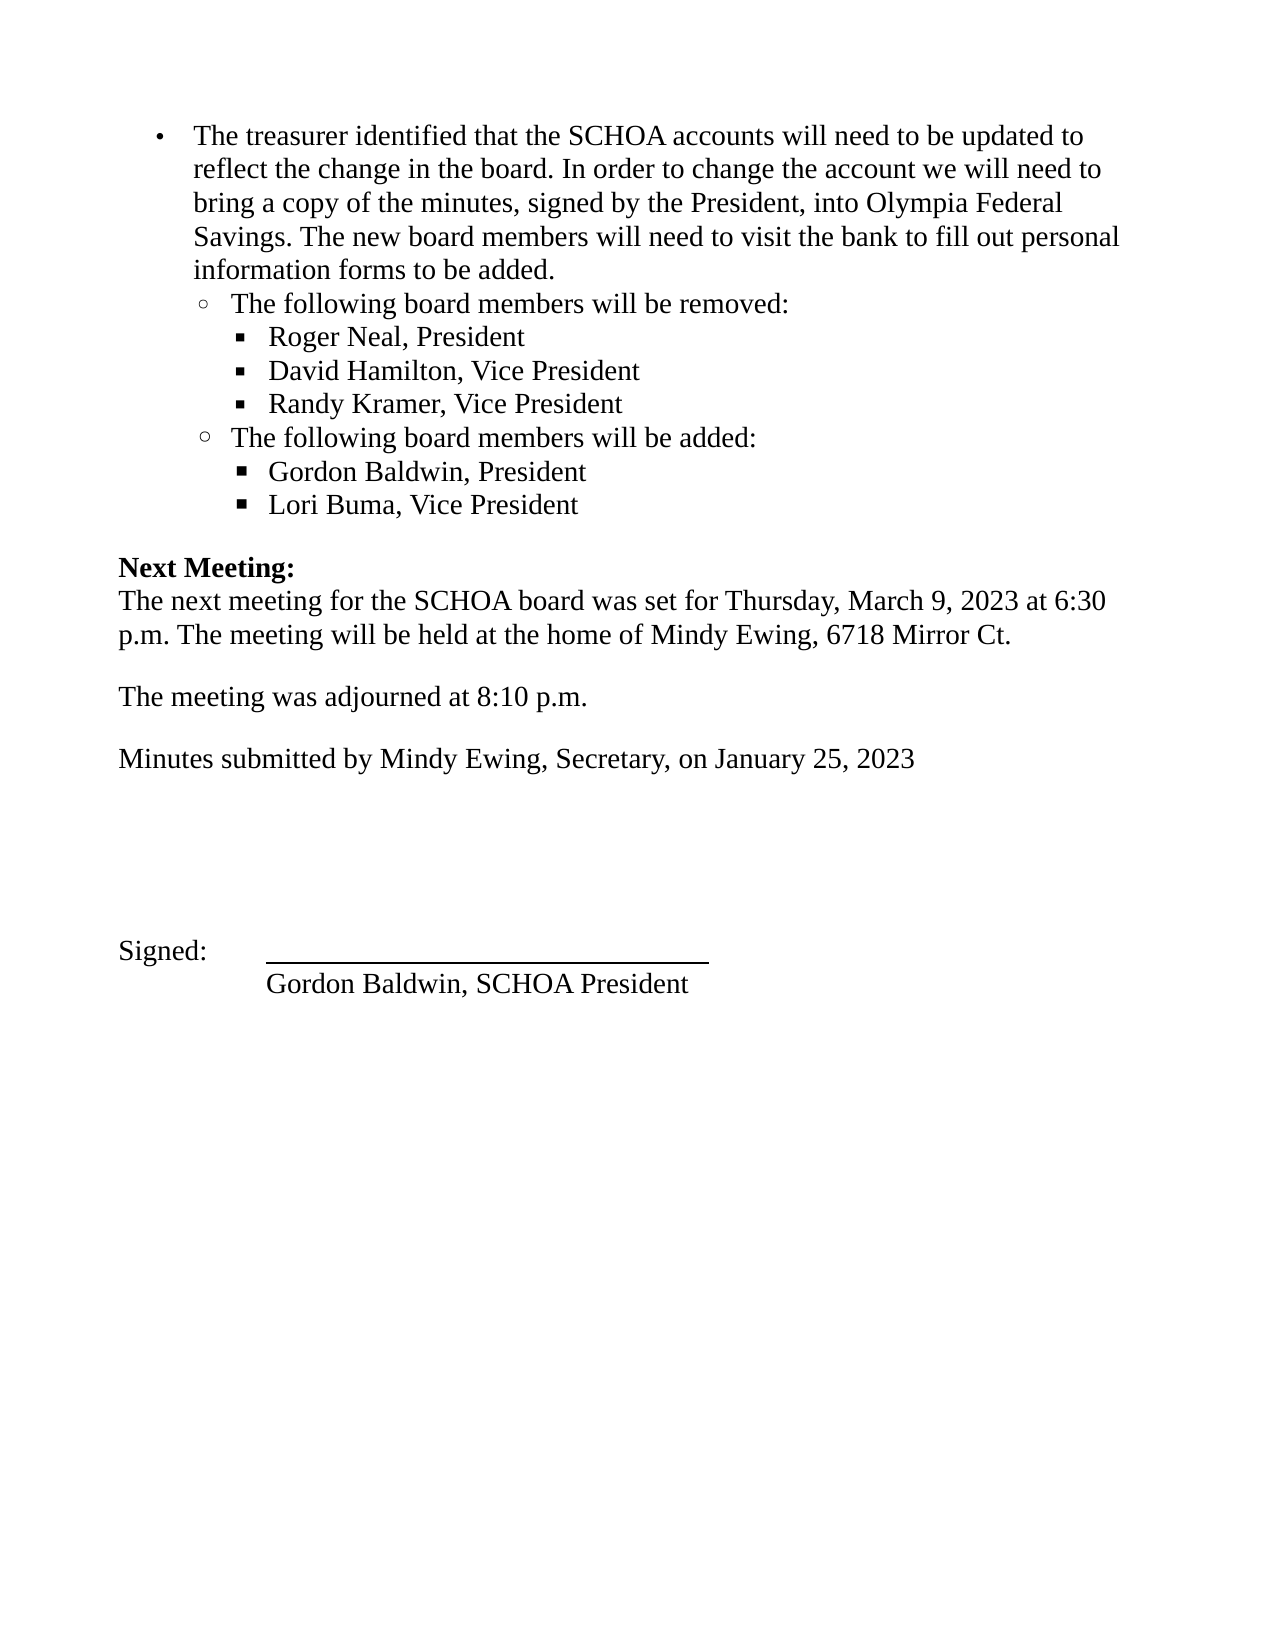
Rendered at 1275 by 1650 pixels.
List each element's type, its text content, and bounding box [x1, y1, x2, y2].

text Signed: [118, 933, 1157, 967]
list The following board members will be added: [193, 420, 1157, 454]
list Lori Buma, Vice President [231, 487, 1157, 521]
list Randy Kramer, Vice President [231, 386, 1157, 420]
list Gordon Baldwin, President [231, 454, 1157, 487]
list The treasurer identified that the SCHOA accounts will need to be updated to reflect the change in the board. In order to change the account we will need to bring a copy of the minutes, signed by the President, into Olympia Federal Savings. The new board members will need to visit the bank to fill out personal information forms to be added. [156, 118, 1157, 286]
text The next meeting for the SCHOA board was set for Thursday, March 9, 2023 at 6:30 p.m. The meeting will be held at the home of Mindy Ewing, 6718 Mirror Ct. [118, 583, 1157, 650]
list The following board members will be removed: [193, 286, 1157, 319]
list Roger Neal, President [231, 319, 1157, 353]
text Minutes submitted by Mindy Ewing, Secretary, on January 25, 2023 [118, 741, 1157, 775]
text Gordon Baldwin, SCHOA President [118, 967, 1157, 1000]
text Next Meeting: [118, 550, 1157, 583]
list David Hamilton, Vice President [231, 353, 1157, 386]
text The meeting was adjourned at 8:10 p.m. [118, 679, 1157, 713]
